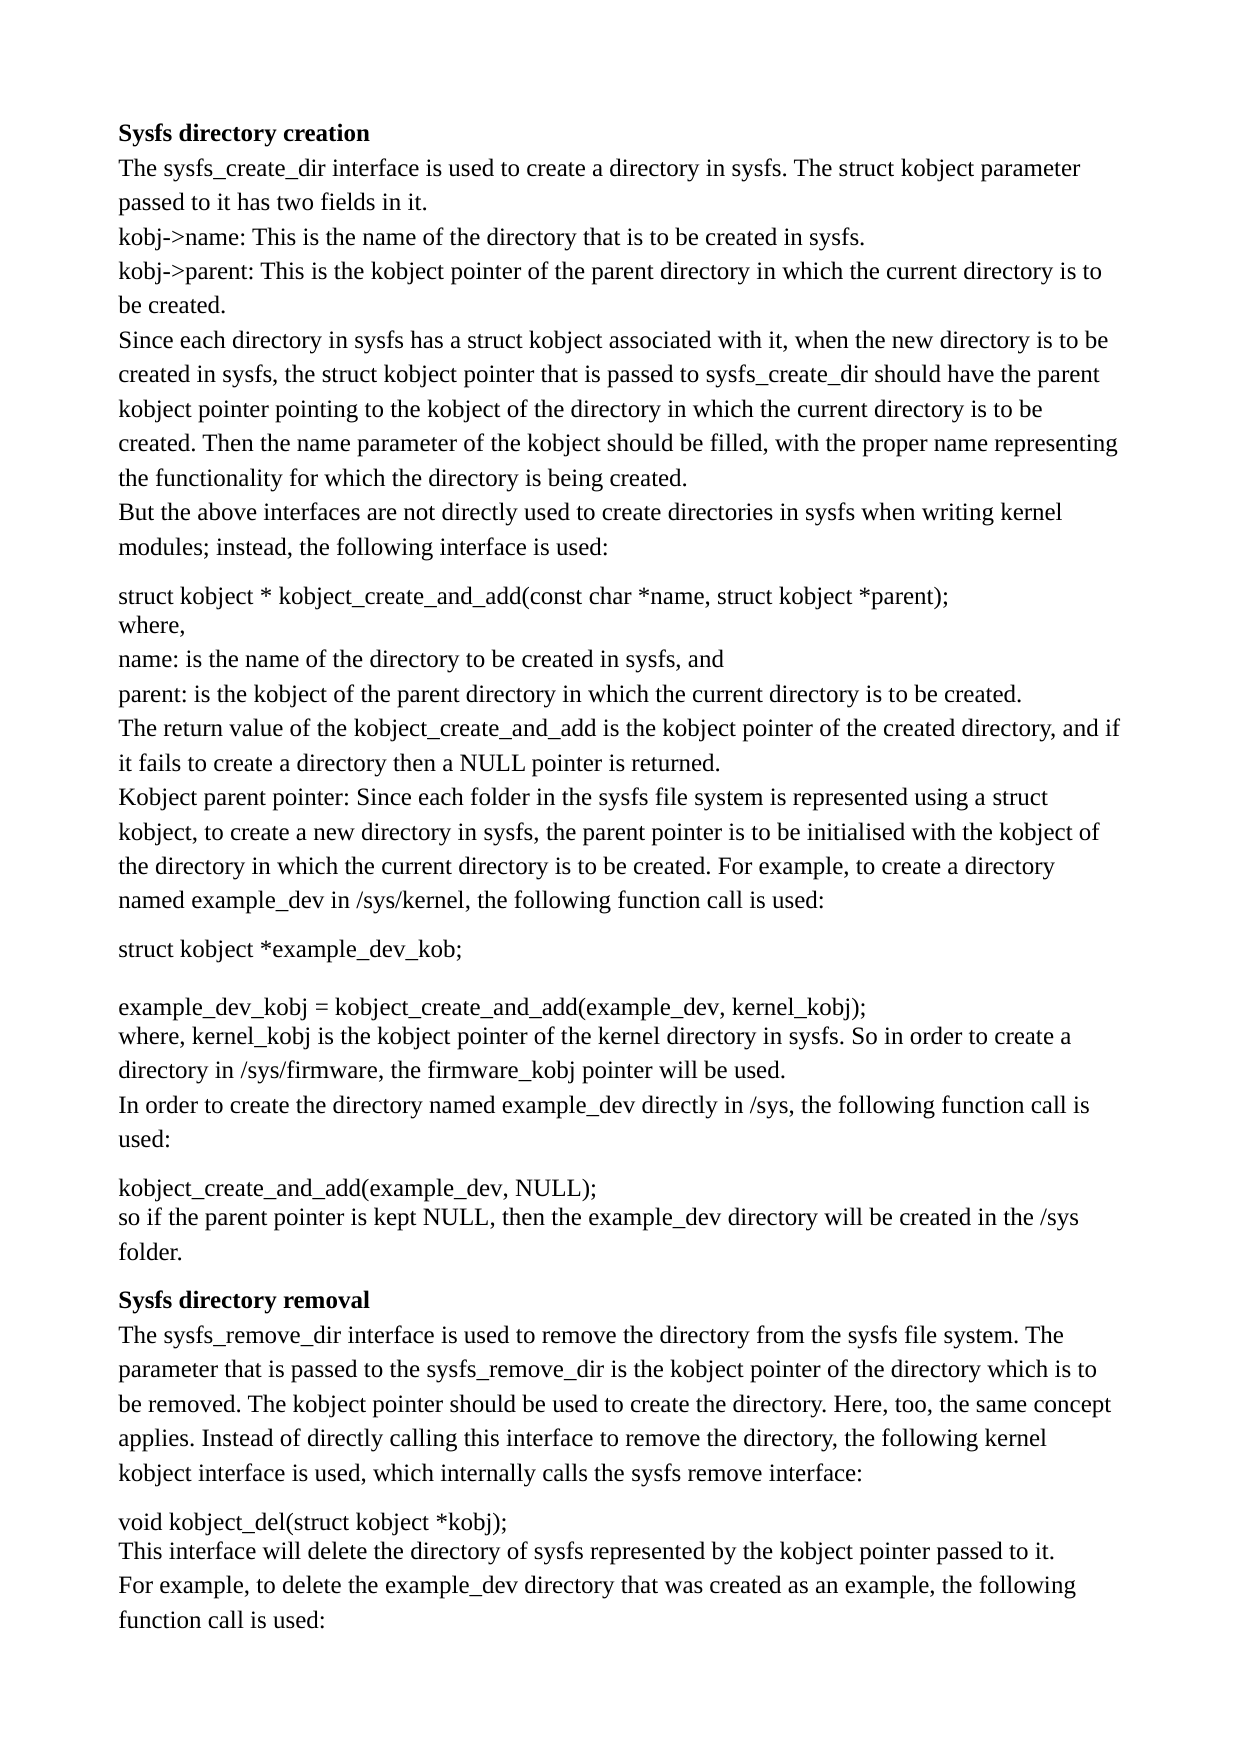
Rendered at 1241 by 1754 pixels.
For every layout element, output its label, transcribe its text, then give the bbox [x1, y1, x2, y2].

text Sysfs directory creation The sysfs_create_dir interface is used to create a directory in sysfs. The struct kobject parameter passed to it has two fields in it. kobj->name: This is the name of the directory that is to be created in sysfs. kobj->parent: This is the kobject pointer of the parent directory in which the current directory is to be created. Since each directory in sysfs has a struct kobject associated with it, when the new directory is to be created in sysfs, the struct kobject pointer that is passed to sysfs_create_dir should have the parent kobject pointer pointing to the kobject of the directory in which the current directory is to be created. Then the name parameter of the kobject should be filled, with the proper name representing the functionality for which the directory is being created. But the above interfaces are not directly used to create directories in sysfs when writing kernel modules; instead, the following interface is used: [118, 118, 1122, 561]
text where, name: is the name of the directory to be created in sysfs, and parent: is the kobject of the parent directory in which the current directory is to be created. The return value of the kobject_create_and_add is the kobject pointer of the created directory, and if it fails to create a directory then a NULL pointer is returned. Kobject parent pointer: Since each folder in the sysfs file system is represented using a struct kobject, to create a new directory in sysfs, the parent pointer is to be initialised with the kobject of the directory in which the current directory is to be created. For example, to create a directory named example_dev in /sys/kernel, the following function call is used: [118, 610, 1122, 914]
text Sysfs directory removal The sysfs_remove_dir interface is used to remove the directory from the sysfs file system. The parameter that is passed to the sysfs_remove_dir is the kobject pointer of the directory which is to be removed. The kobject pointer should be used to create the directory. Here, too, the same concept applies. Instead of directly calling this interface to remove the directory, the following kernel kobject interface is used, which internally calls the sysfs remove interface: [118, 1286, 1122, 1487]
table_header kobject_create_and_add(example_dev, NULL); [118, 1173, 789, 1202]
table_header void kobject_del(struct kobject *kobj); [118, 1507, 713, 1536]
text where, kernel_kobj is the kobject pointer of the kernel directory in sysfs. So in order to create a directory in /sys/firmware, the firmware_kobj pointer will be used. In order to create the directory named example_dev directly in /sys, the following function call is used: [118, 1021, 1122, 1153]
text This interface will delete the directory of sysfs represented by the kobject pointer passed to it. For example, to delete the example_dev directory that was created as an example, the following function call is used: [118, 1536, 1122, 1633]
table_header struct kobject *example_dev_kob; example_dev_kobj = kobject_create_and_add(example_dev, kernel_kobj); [118, 935, 1122, 1021]
text so if the parent pointer is kept NULL, then the example_dev directory will be created in the /sys folder. [118, 1202, 1122, 1265]
table_header struct kobject * kobject_create_and_add(const char *name, struct kobject *parent); [118, 581, 1122, 610]
